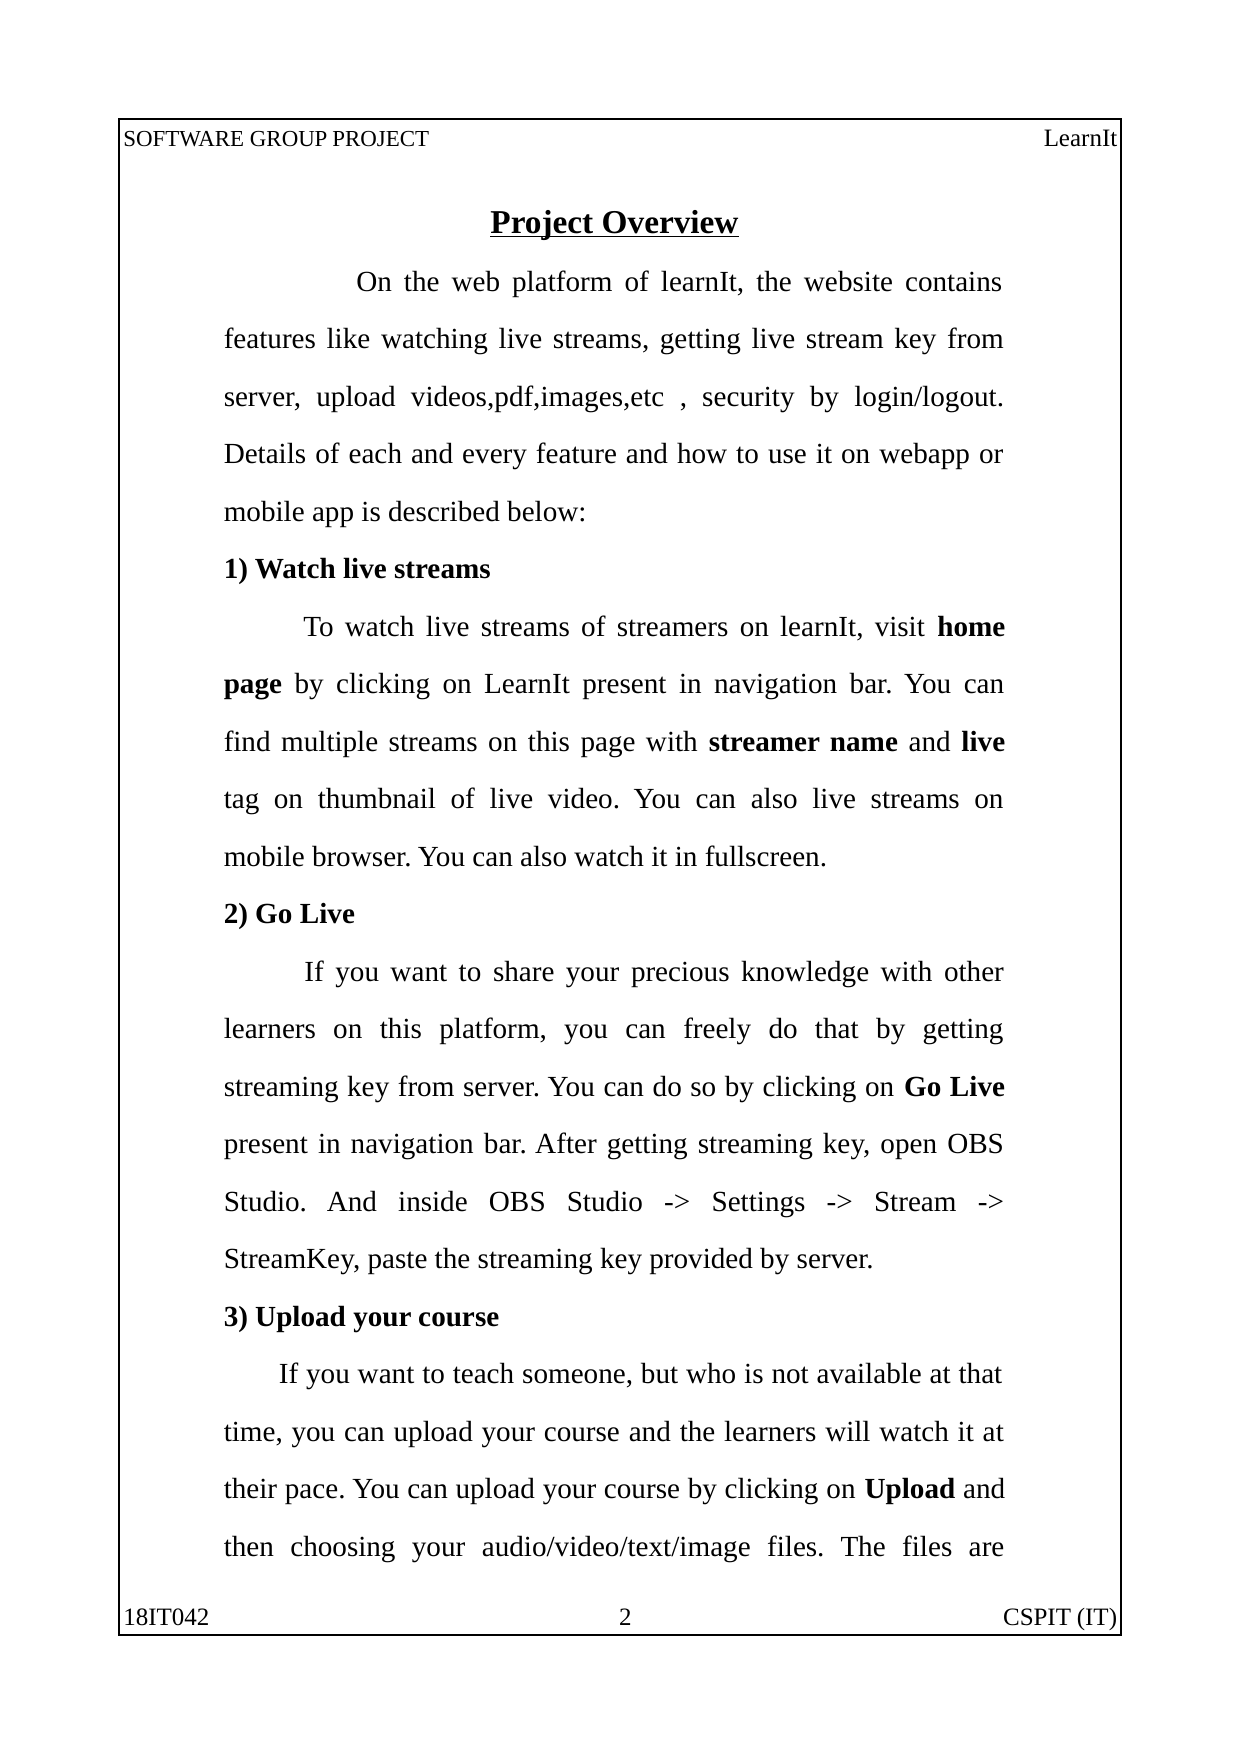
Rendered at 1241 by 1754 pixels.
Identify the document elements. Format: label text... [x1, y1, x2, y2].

text 2) Go Live [223, 872, 1005, 930]
text 3) Upload your course [223, 1275, 1005, 1332]
text To watch live streams of streamers on learnIt, visit home page by clicking on LearnIt present in navigation bar. You can find multiple streams on this page with streamer name and live tag on thumbnail of live video. You can also live streams on mobile browser. You can also watch it in fullscreen. [223, 585, 1005, 872]
text 1) Watch live streams [223, 527, 1005, 585]
text On the web platform of learnIt, the website contains features like watching live streams, getting live stream key from server, upload videos,pdf,images,etc , security by login/logout. Details of each and every feature and how to use it on webapp or mobile app is described below: [223, 241, 1005, 527]
text Project Overview [223, 181, 1005, 241]
text If you want to teach someone, but who is not available at that time, you can upload your course and the learners will watch it at their pace. You can upload your course by clicking on Upload and then choosing your audio/video/text/image files. The files are [223, 1332, 1005, 1562]
text If you want to share your precious knowledge with other learners on this platform, you can freely do that by getting streaming key from server. You can do so by clicking on Go Live present in navigation bar. After getting streaming key, open OBS Studio. And inside OBS Studio -> Settings -> Stream -> StreamKey, paste the streaming key provided by server. [223, 930, 1005, 1275]
